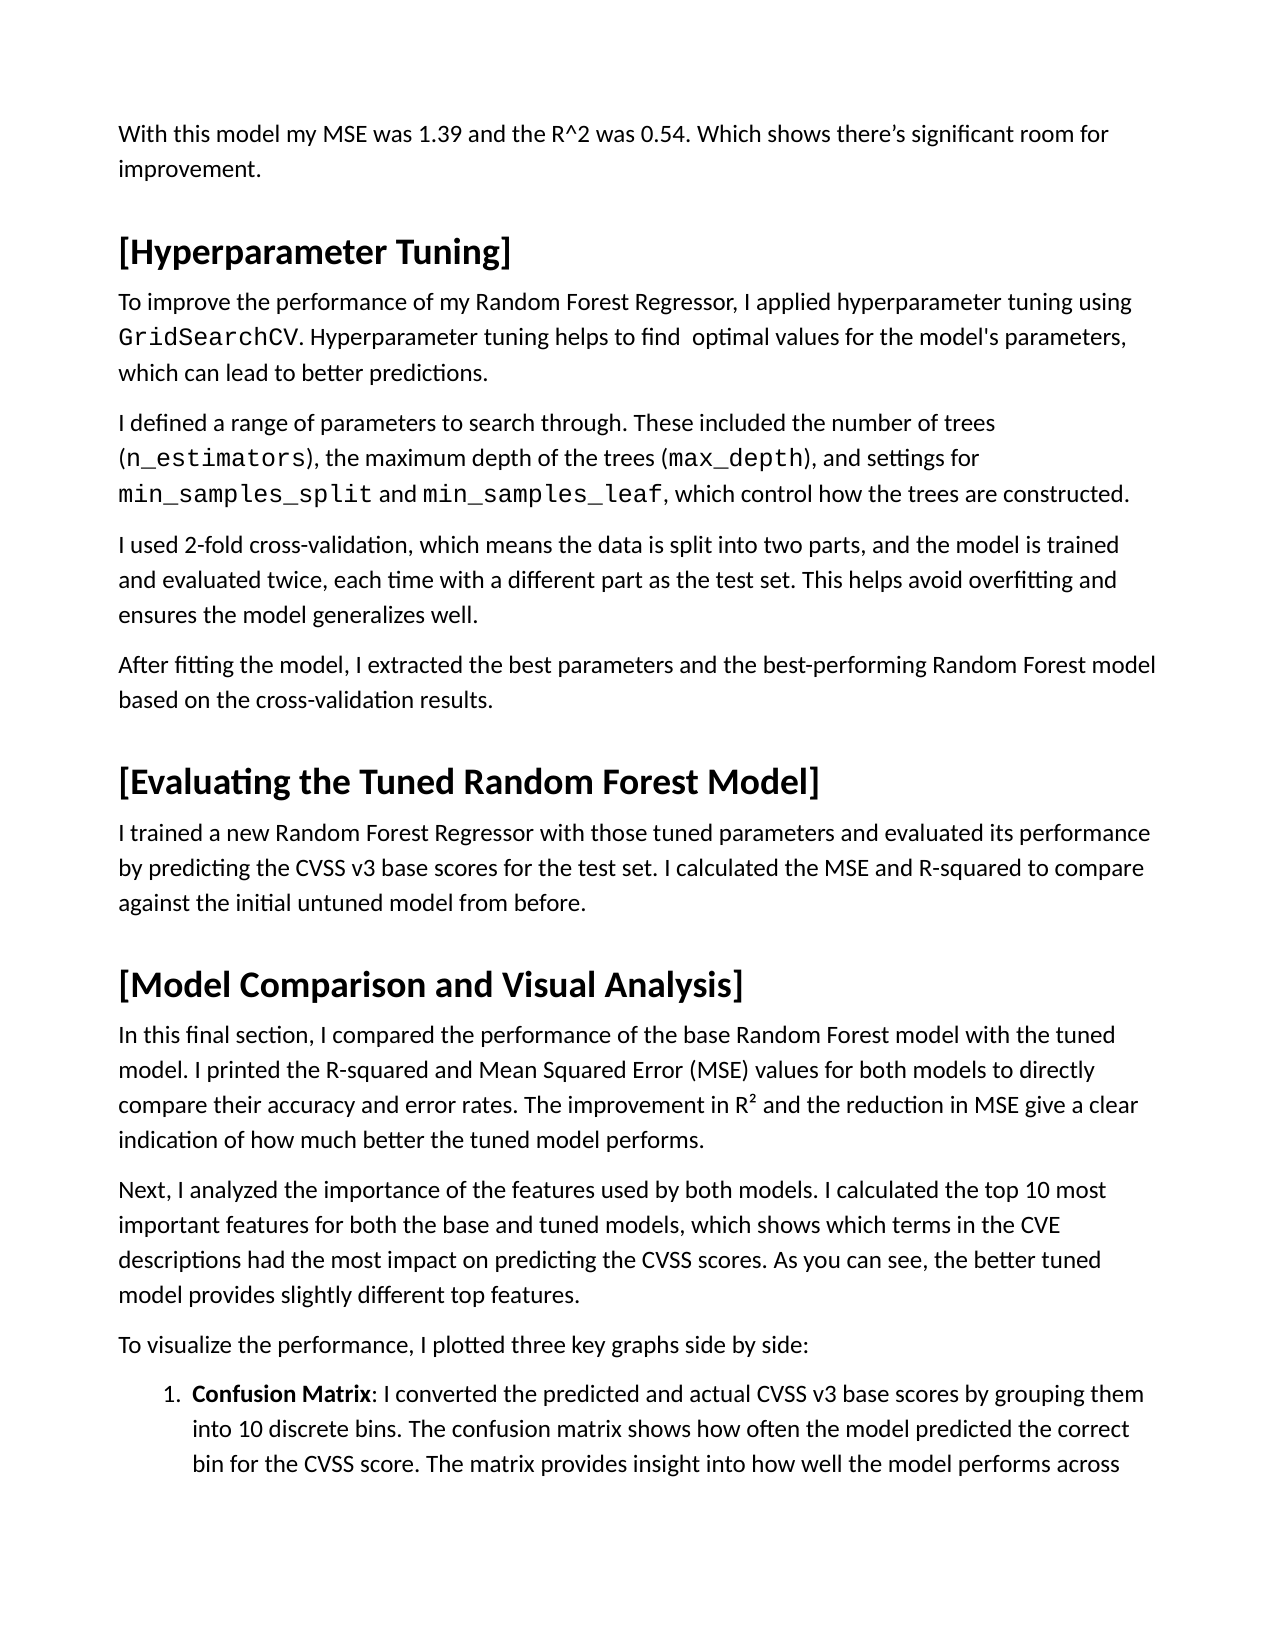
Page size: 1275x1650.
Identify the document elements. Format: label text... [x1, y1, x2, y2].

text I trained a new Random Forest Regressor with those tuned parameters and evaluated its performance by predicting the CVSS v3 base scores for the test set. I calculated the MSE and R-squared to compare against the initial untuned model from before. [118, 817, 1157, 917]
text To improve the performance of my Random Forest Regressor, I applied hyperparameter tuning using GridSearchCV. Hyperparameter tuning helps to find optimal values for the model's parameters, which can lead to better predictions. [118, 286, 1157, 388]
text I defined a range of parameters to search through. These included the number of trees (n_estimators), the maximum depth of the trees (max_depth), and settings for min_samples_split and min_samples_leaf, which control how the trees are constructed. [118, 407, 1157, 510]
subtitle [Evaluating the Tuned Random Forest Model] [118, 758, 1157, 804]
text In this final section, I compared the performance of the base Random Forest model with the tuned model. I printed the R-squared and Mean Squared Error (MSE) values for both models to directly compare their accuracy and error rates. The improvement in R² and the reduction in MSE give a clear indication of how much better the tuned model performs. [118, 1019, 1157, 1155]
text After fitting the model, I extracted the best parameters and the best-performing Random Forest model based on the cross-validation results. [118, 649, 1157, 714]
text With this model my MSE was 1.39 and the R^2 was 0.54. Which shows there’s significant room for improvement. [118, 118, 1157, 184]
subtitle [Model Comparison and Visual Analysis] [118, 961, 1157, 1007]
text I used 2-fold cross-validation, which means the data is split into two parts, and the model is trained and evaluated twice, each time with a different part as the test set. This helps avoid overfitting and ensures the model generalizes well. [118, 529, 1157, 630]
text Next, I analyzed the importance of the features used by both models. I calculated the top 10 most important features for both the base and tuned models, which shows which terms in the CVE descriptions had the most impact on predicting the CVSS scores. As you can see, the better tuned model provides slightly different top features. [118, 1174, 1157, 1310]
text To visualize the performance, I plotted three key graphs side by side: [118, 1329, 1157, 1359]
list Confusion Matrix: I converted the predicted and actual CVSS v3 base scores by grouping them into 10 discrete bins. The confusion matrix shows how often the model predicted the correct bin for the CVSS score. The matrix provides insight into how well the model performs across [162, 1378, 1157, 1479]
subtitle [Hyperparameter Tuning] [118, 228, 1157, 273]
